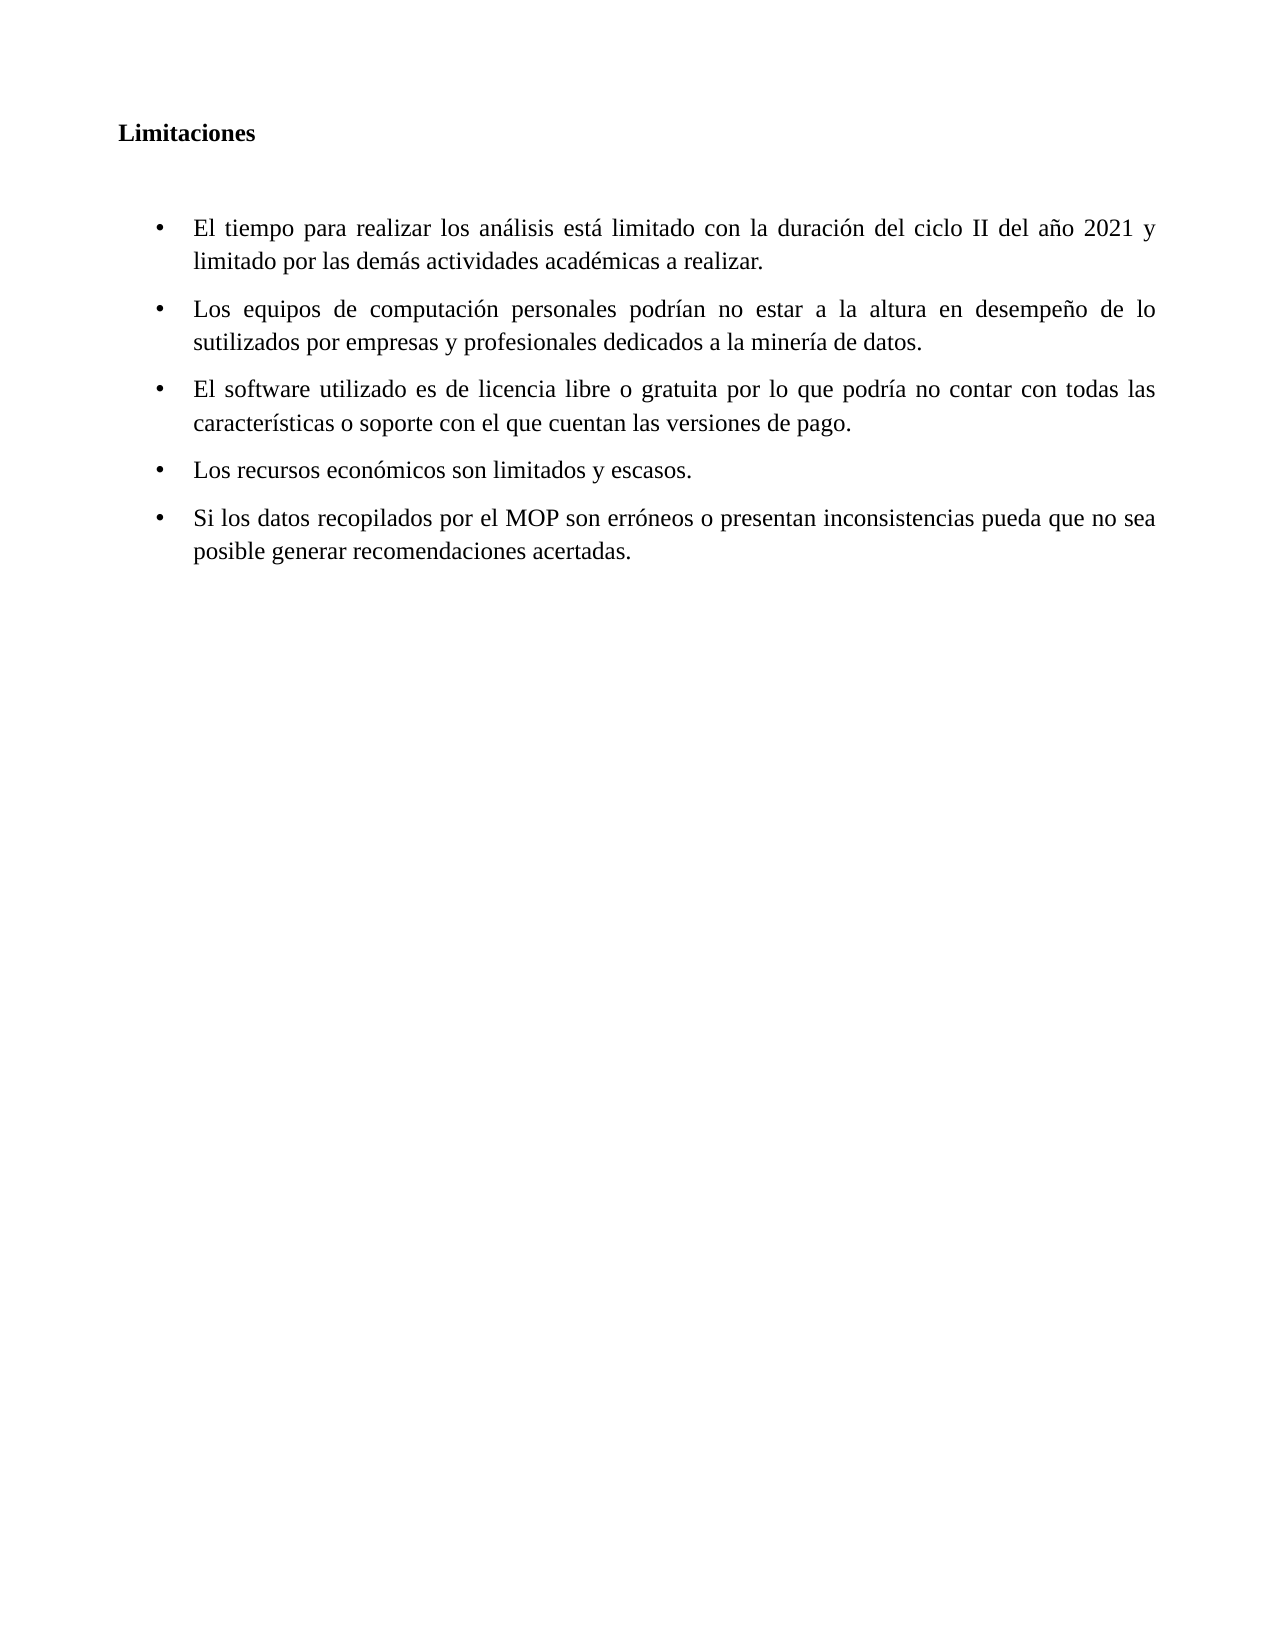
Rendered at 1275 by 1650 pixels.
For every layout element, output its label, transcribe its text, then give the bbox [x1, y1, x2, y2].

list El tiempo para realizar los análisis está limitado con la duración del ciclo II del año 2021 y limitado por las demás actividades académicas a realizar. [156, 213, 1157, 275]
list Los equipos de computación personales podrían no estar a la altura en desempeño de lo sutilizados por empresas y profesionales dedicados a la minería de datos. [156, 294, 1157, 356]
text Limitaciones [118, 118, 1157, 147]
list El software utilizado es de licencia libre o gratuita por lo que podría no contar con todas las características o soporte con el que cuentan las versiones de pago. [156, 374, 1157, 436]
list Los recursos económicos son limitados y escasos. [156, 455, 1157, 484]
list Si los datos recopilados por el MOP son erróneos o presentan inconsistencias pueda que no sea posible generar recomendaciones acertadas. [156, 503, 1157, 564]
